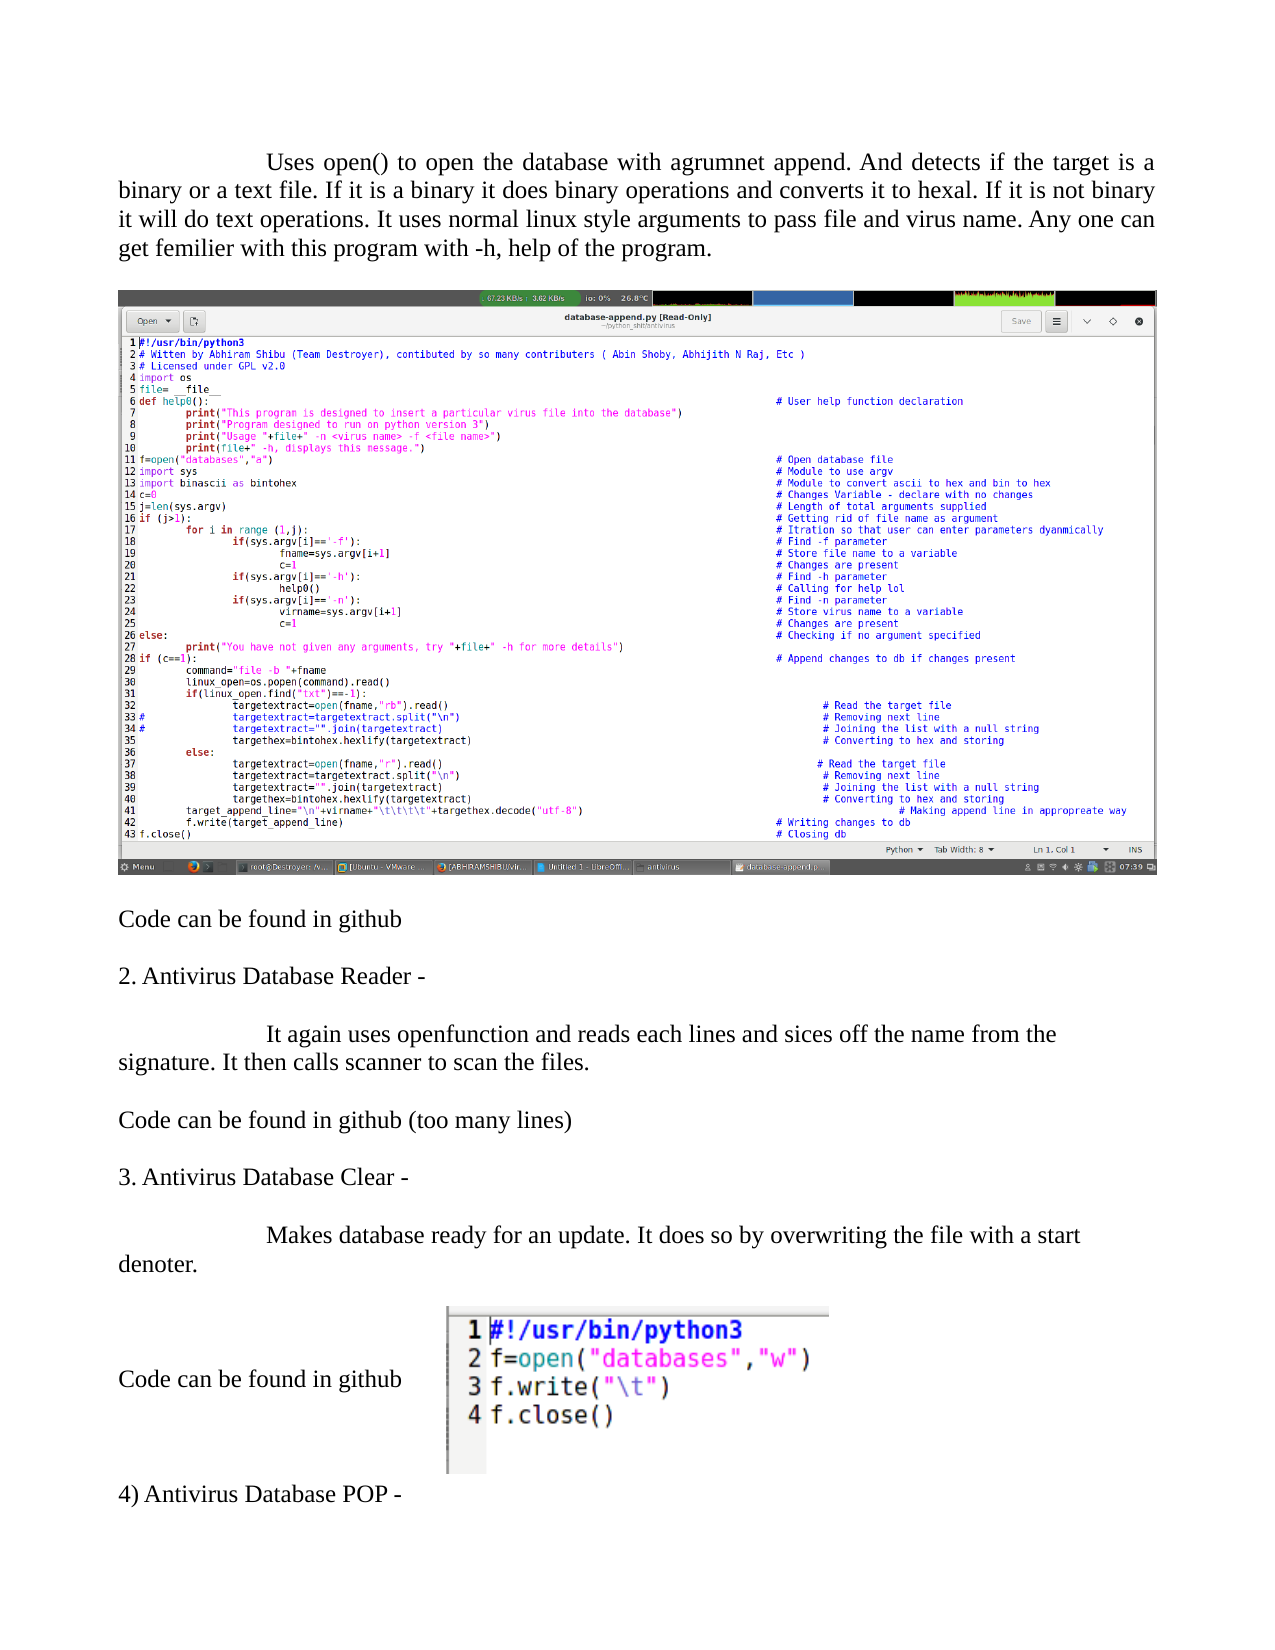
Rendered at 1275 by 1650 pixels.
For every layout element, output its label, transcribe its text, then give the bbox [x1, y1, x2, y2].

text Uses open() to open the database with agrumnet append. And detects if the target is a binary or a text file. If it is a binary it does binary operations and converts it to hexal. If it is not binary it will do text operations. It uses normal linux style arguments to pass file and virus name. Any one can get femilier with this program with -h, help of the program. [118, 147, 1157, 262]
text Code can be found in github [118, 1364, 446, 1392]
text Makes database ready for an update. It does so by overwriting the file with a start denoter. [118, 1220, 1157, 1277]
text [829, 1364, 1157, 1392]
text 3. Antivirus Database Clear - [118, 1162, 1157, 1191]
text 2. Antivirus Database Reader - [118, 961, 1157, 990]
picture [118, 290, 1157, 875]
text 4) Antivirus Database POP - [118, 1479, 1157, 1507]
picture [446, 1306, 829, 1474]
text Code can be found in github (too many lines) [118, 1105, 1157, 1134]
text Code can be found in github [118, 904, 1157, 932]
text It again uses openfunction and reads each lines and sices off the name from the signature. It then calls scanner to scan the files. [118, 1019, 1157, 1076]
